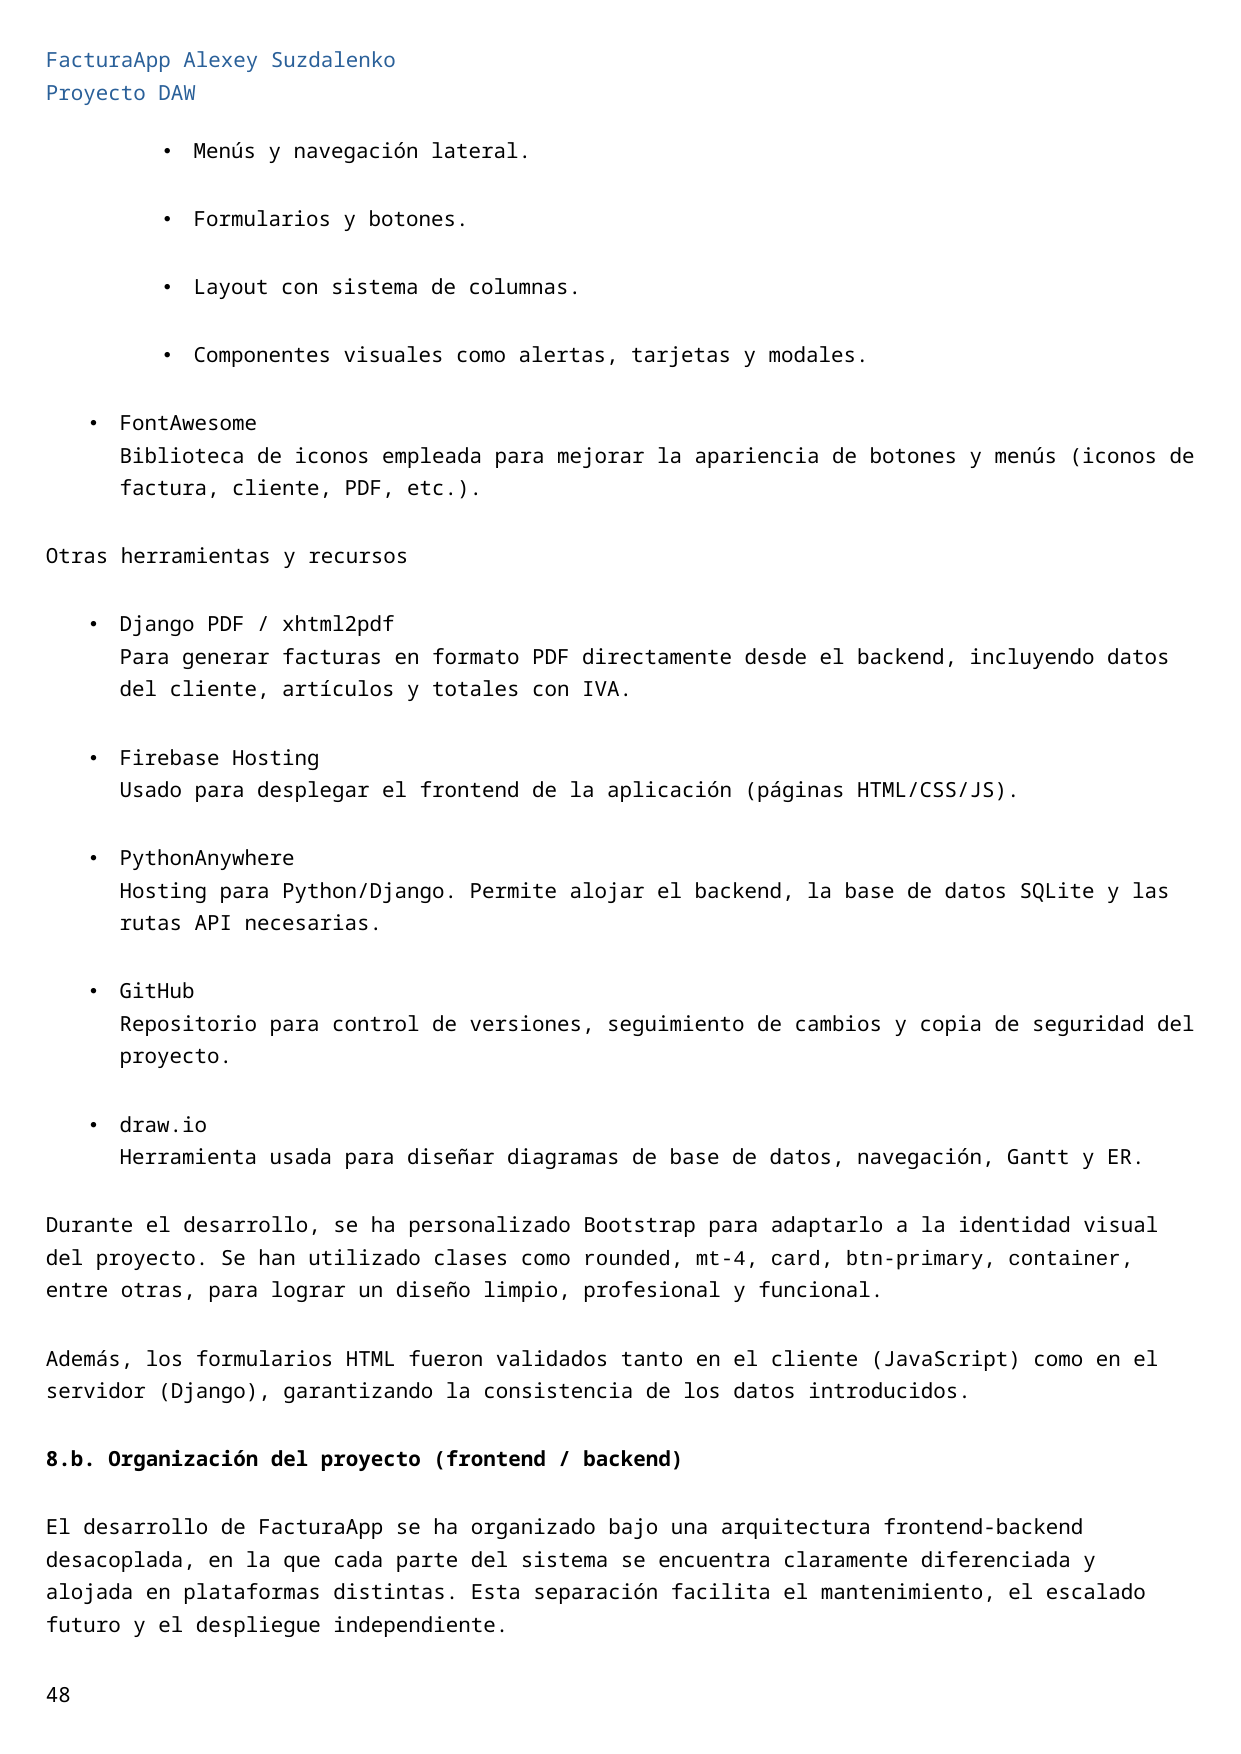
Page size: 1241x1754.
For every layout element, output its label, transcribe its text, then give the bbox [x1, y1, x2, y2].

text Durante el desarrollo, se ha personalizado Bootstrap para adaptarlo a la identidad visual del proyecto. Se han utilizado clases como rounded, mt-4, card, btn-primary, container, entre otras, para lograr un diseño limpio, profesional y funcional. [46, 1210, 1195, 1304]
list Formularios y botones. [164, 204, 1195, 232]
list PythonAnywhere Hosting para Python/Django. Permite alojar el backend, la base de datos SQLite y las rutas API necesarias. [90, 843, 1195, 937]
list Firebase Hosting Usado para desplegar el frontend de la aplicación (páginas HTML/CSS/JS). [90, 743, 1195, 804]
list Menús y navegación lateral. [164, 136, 1195, 164]
text Además, los formularios HTML fueron validados tanto en el cliente (JavaScript) como en el servidor (Django), garantizando la consistencia de los datos introducidos. [46, 1344, 1195, 1405]
list Django PDF / xhtml2pdf Para generar facturas en formato PDF directamente desde el backend, incluyendo datos del cliente, artículos y totales con IVA. [90, 609, 1195, 703]
text El desarrollo de FacturaApp se ha organizado bajo una arquitectura frontend-backend desacoplada, en la que cada parte del sistema se encuentra claramente diferenciada y alojada en plataformas distintas. Esta separación facilita el mantenimiento, el escalado futuro y el despliegue independiente. [46, 1512, 1195, 1638]
subtitle Otras herramientas y recursos [46, 541, 1195, 570]
list Componentes visuales como alertas, tarjetas y modales. [164, 340, 1195, 368]
list FontAwesome Biblioteca de iconos empleada para mejorar la apariencia de botones y menús (iconos de factura, cliente, PDF, etc.). [90, 408, 1195, 502]
list GitHub Repositorio para control de versiones, seguimiento de cambios y copia de seguridad del proyecto. [90, 976, 1195, 1070]
list draw.io Herramienta usada para diseñar diagramas de base de datos, navegación, Gantt y ER. [90, 1110, 1195, 1171]
text 8.b. Organización del proyecto (frontend / backend) [46, 1444, 1195, 1473]
list Layout con sistema de columnas. [164, 272, 1195, 301]
